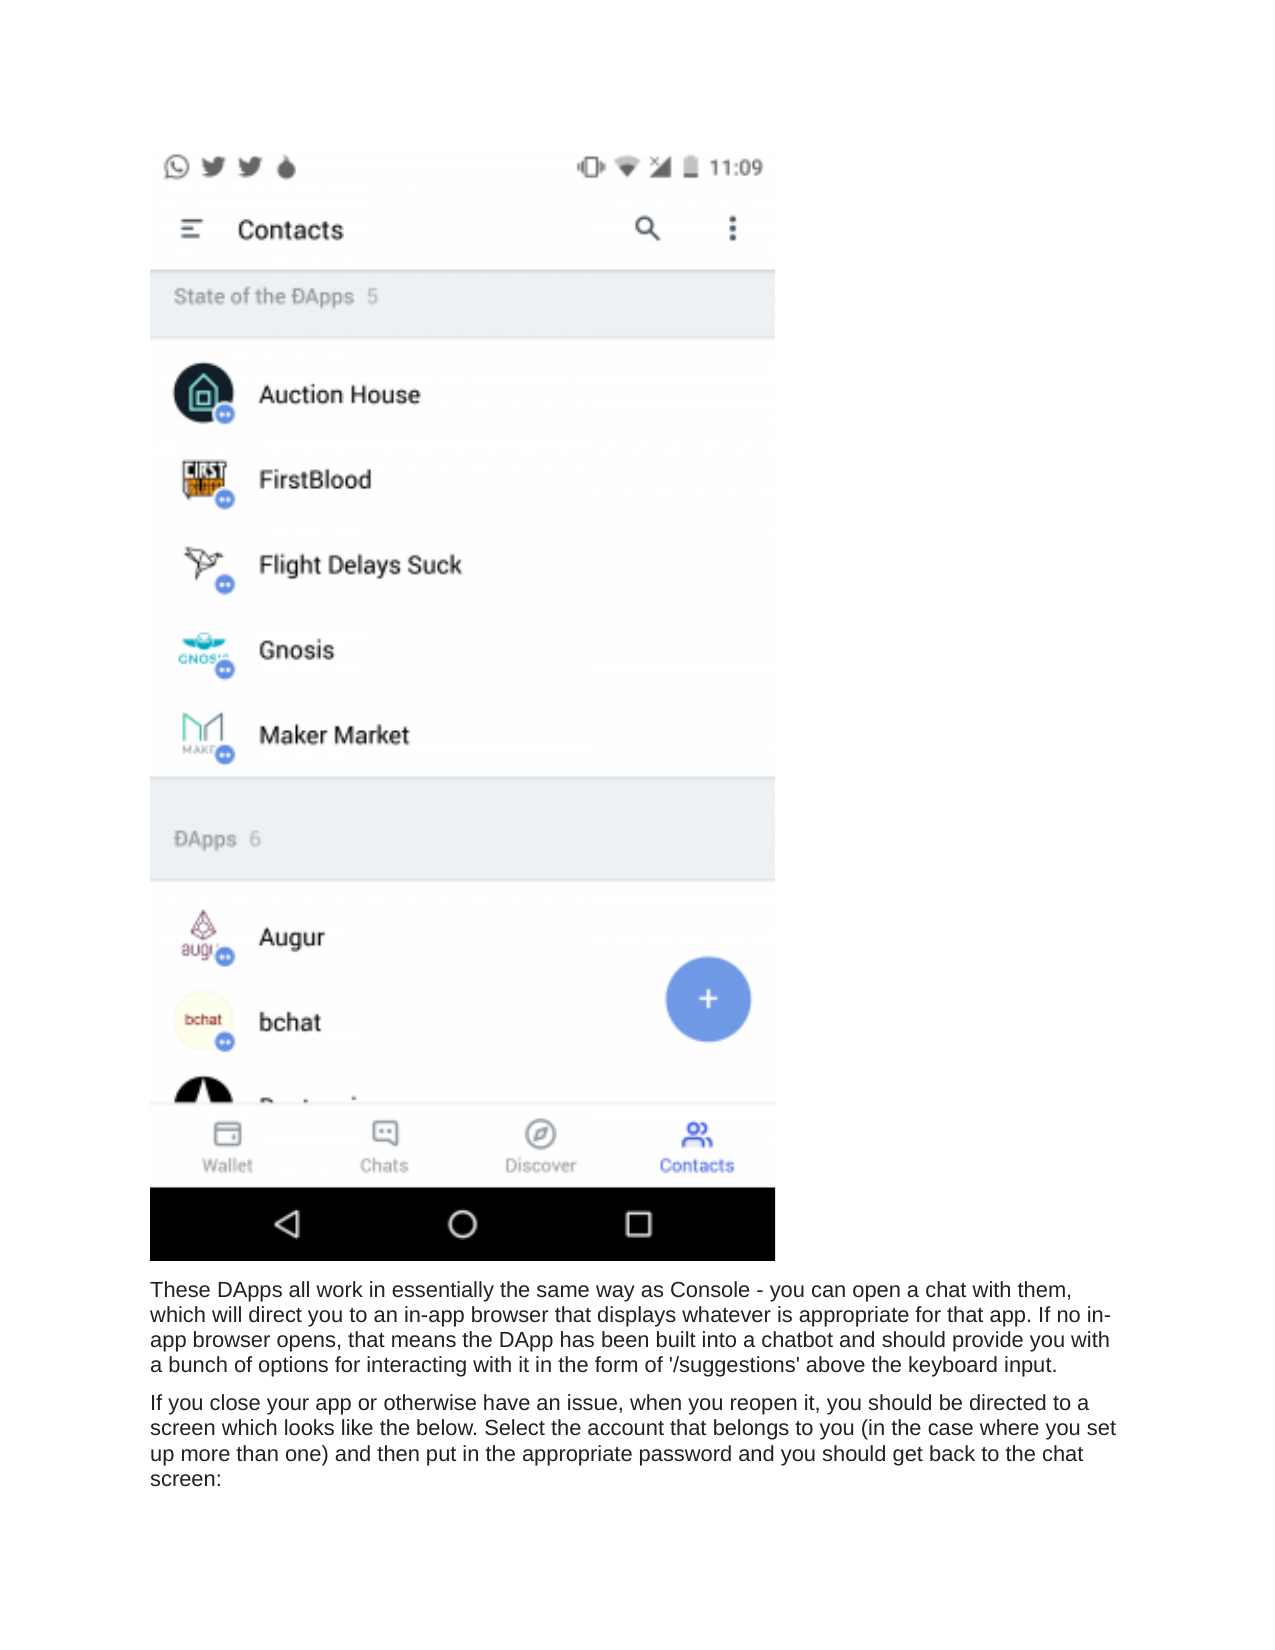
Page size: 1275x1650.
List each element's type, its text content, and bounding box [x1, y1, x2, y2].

picture [150, 150, 775, 1261]
text If you close your app or otherwise have an issue, when you reopen it, you should be directed to a screen which looks like the below. Select the account that belongs to you (in the case where you set up more than one) and then put in the appropriate password and you should get back to the chat screen: [150, 1390, 1125, 1491]
text These DApps all work in essentially the same way as Console - you can open a chat with them, which will direct you to an in-app browser that displays whatever is appropriate for that app. If no in-app browser opens, that means the DApp has been built into a chatbot and should provide you with a bunch of options for interacting with it in the form of '/suggestions' above the keyboard input. [150, 1277, 1125, 1378]
